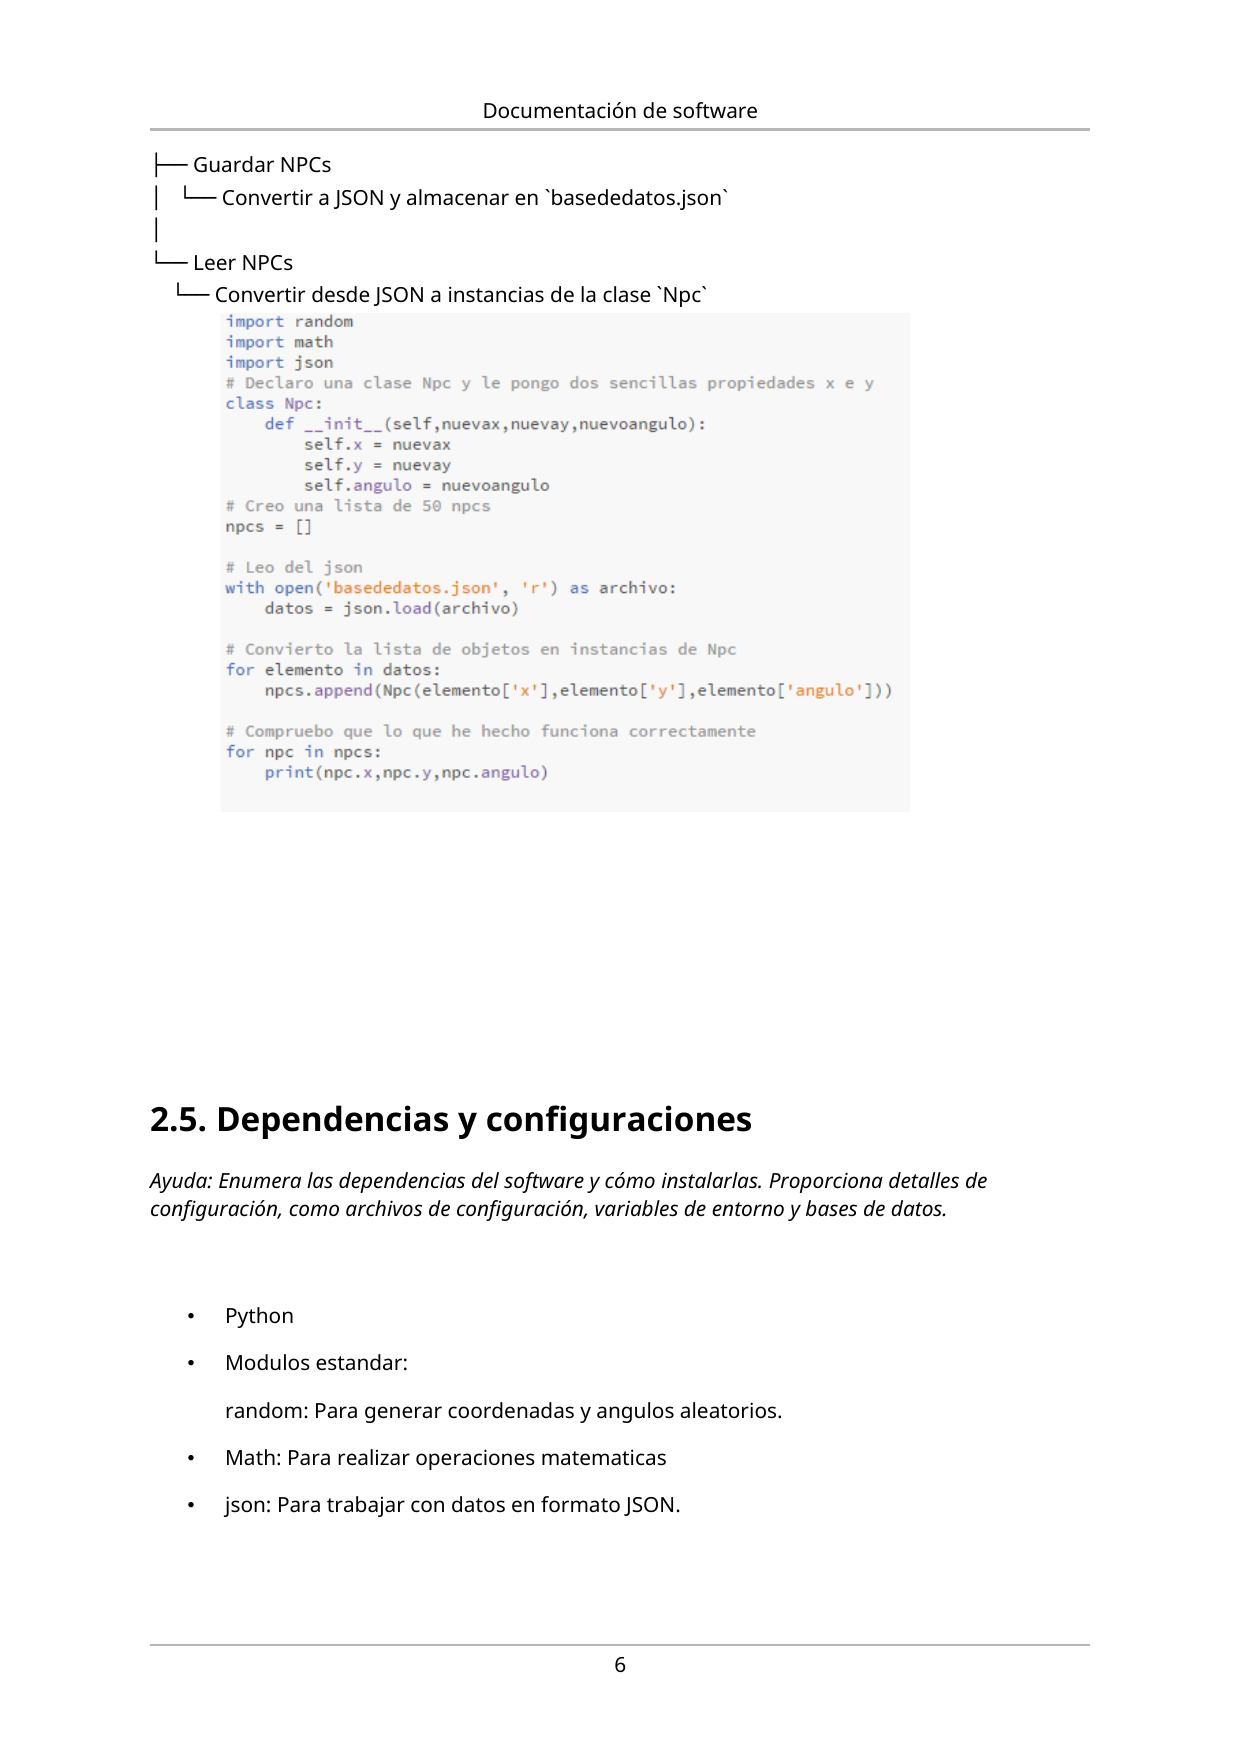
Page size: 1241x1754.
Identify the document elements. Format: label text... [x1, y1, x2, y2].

text └── Convertir desde JSON a instancias de la clase `Npc` [150, 280, 1090, 309]
subtitle 2.5. Dependencias y configuraciones [150, 1096, 1090, 1141]
text ├── Guardar NPCs [150, 150, 1090, 178]
text │ [150, 215, 1090, 244]
list Math: Para realizar operaciones matematicas [187, 1443, 1090, 1471]
list Modulos estandar: [187, 1348, 1090, 1377]
text │ └── Convertir a JSON y almacenar en `basededatos.json` [150, 183, 1090, 211]
list random: Para generar coordenadas y angulos aleatorios. [187, 1396, 1090, 1424]
list json: Para trabajar con datos en formato JSON. [187, 1490, 1090, 1518]
list Python [187, 1301, 1090, 1330]
text └── Leer NPCs [150, 248, 1090, 276]
picture [220, 313, 911, 812]
text Ayuda: Enumera las dependencias del software y cómo instalarlas. Proporciona detalles de configuración, como archivos de configuración, variables de entorno y bases de datos. [150, 1166, 1090, 1223]
